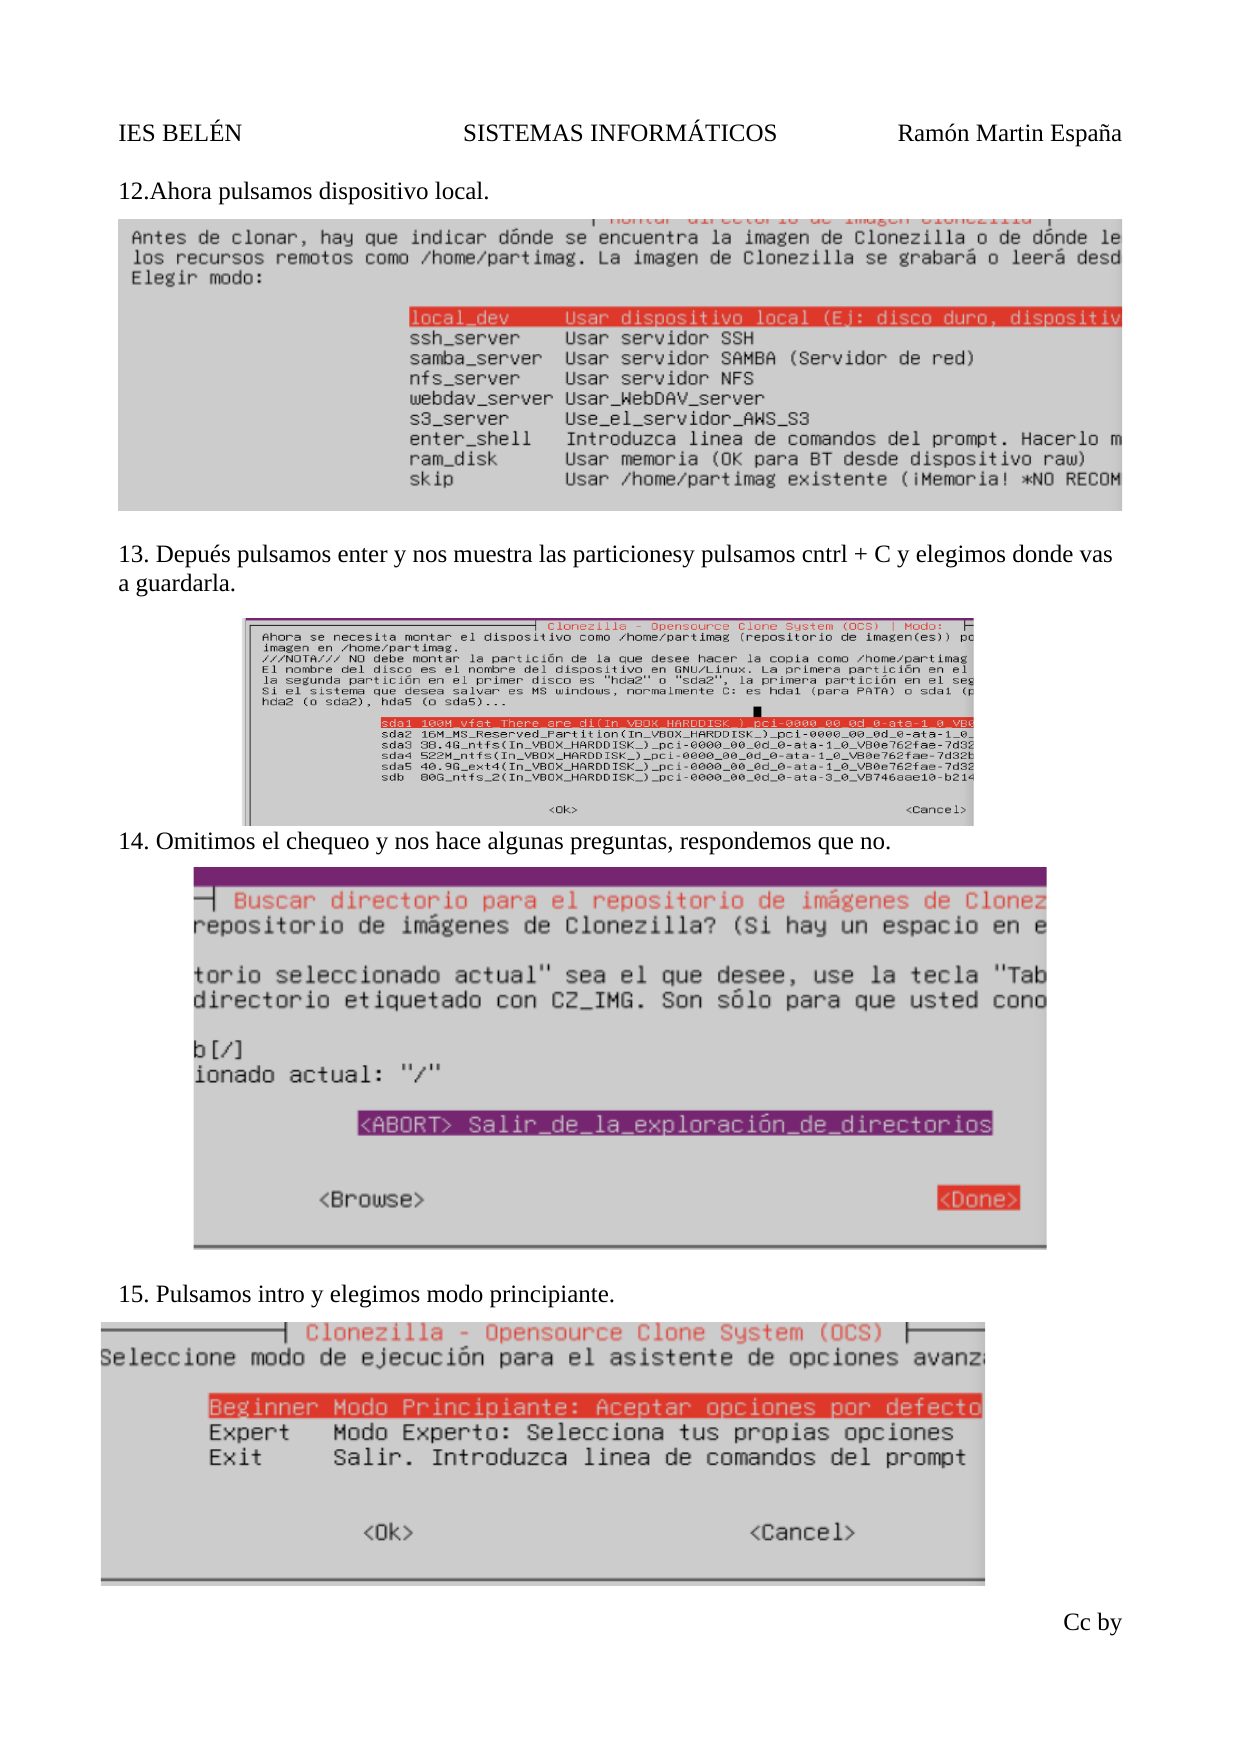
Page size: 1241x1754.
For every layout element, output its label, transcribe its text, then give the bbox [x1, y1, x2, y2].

text 12.Ahora pulsamos dispositivo local. [118, 176, 1122, 205]
text 15. Pulsamos intro y elegimos modo principiante. [118, 1279, 1122, 1307]
picture [100, 1322, 986, 1586]
picture [118, 219, 1123, 511]
text 13. Depués pulsamos enter y nos muestra las particionesy pulsamos cntrl + C y elegimos donde vas a guardarla. [118, 539, 1122, 596]
picture [241, 618, 974, 826]
text 14. Omitimos el chequeo y nos hace algunas preguntas, respondemos que no. [118, 826, 1122, 855]
picture [193, 867, 1047, 1250]
